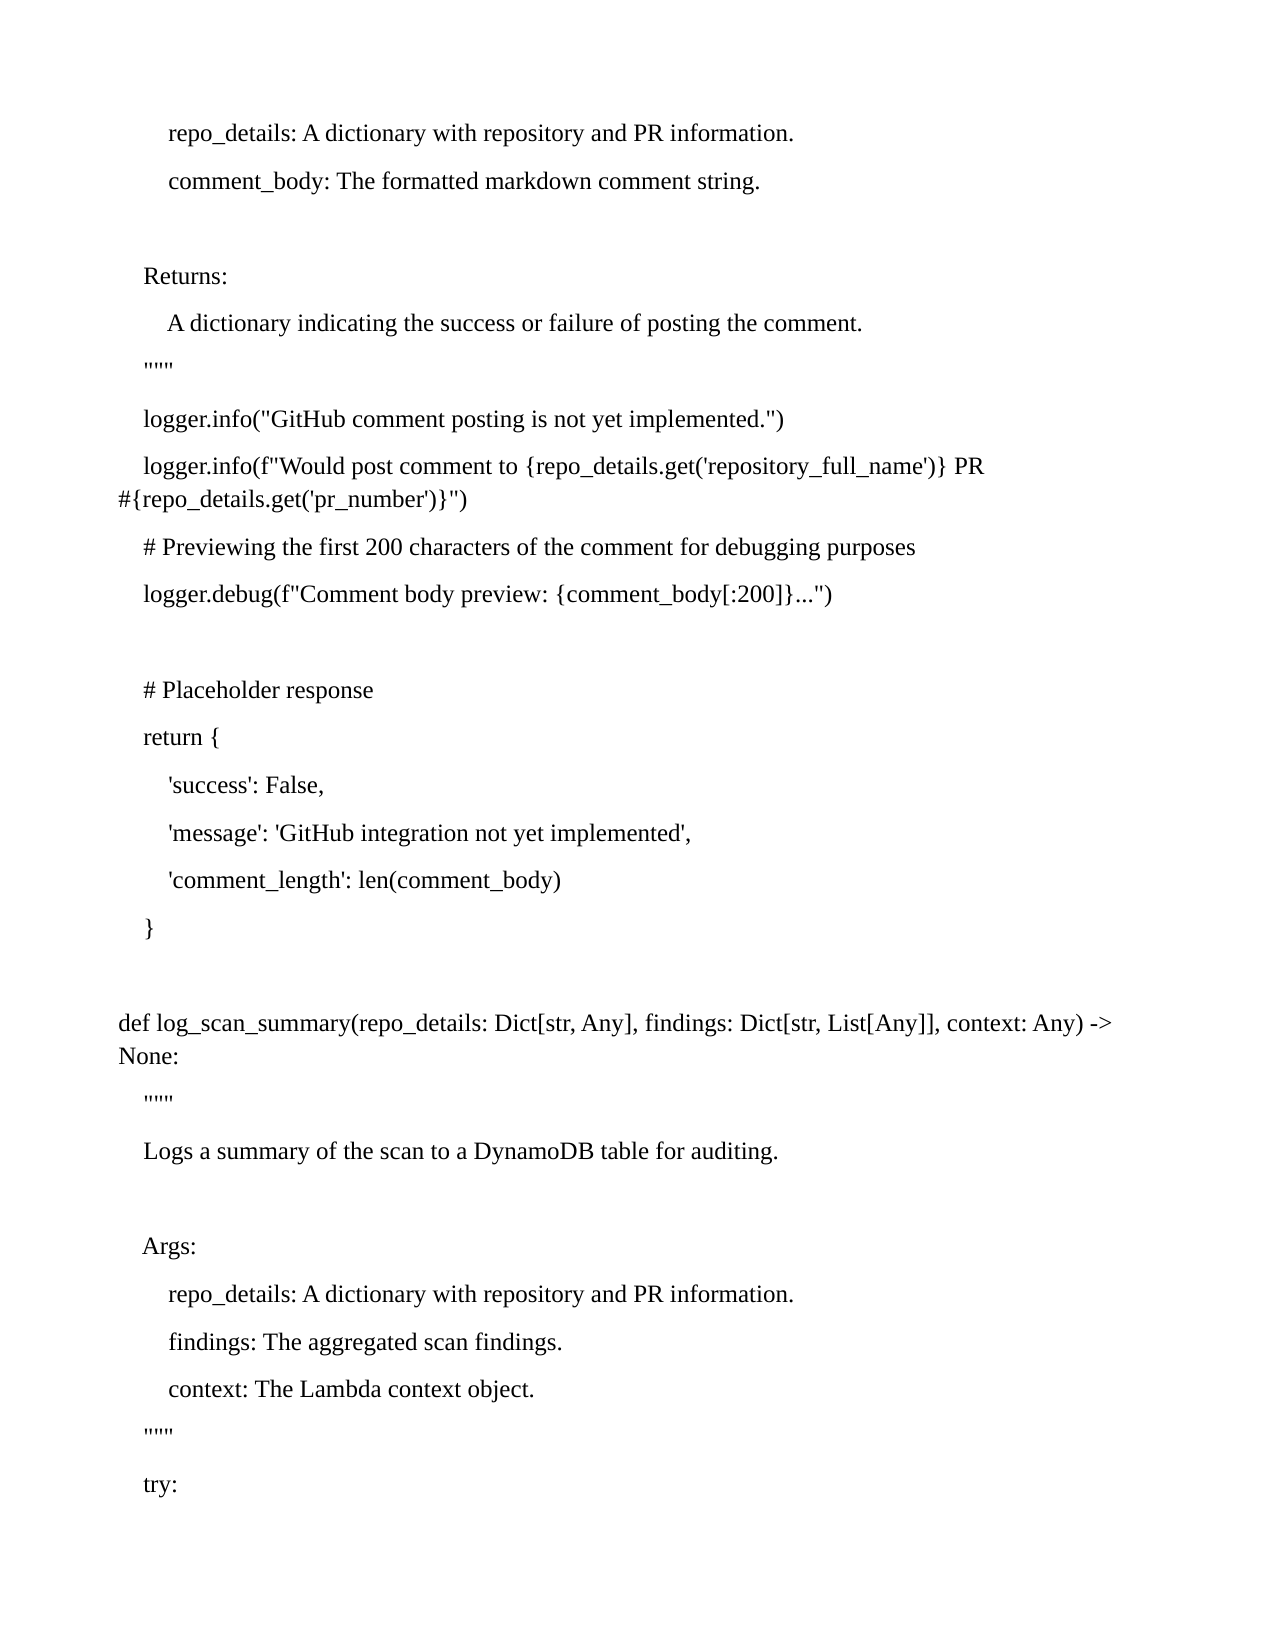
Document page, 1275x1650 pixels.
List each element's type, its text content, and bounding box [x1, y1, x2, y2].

text """ [118, 1422, 1157, 1451]
text # Placeholder response [118, 675, 1157, 703]
text comment_body: The formatted markdown comment string. [118, 166, 1157, 194]
text return { [118, 722, 1157, 751]
text def log_scan_summary(repo_details: Dict[str, Any], findings: Dict[str, List[Any]], context: Any) -> None: [118, 1008, 1157, 1070]
text 'message': 'GitHub integration not yet implemented', [118, 818, 1157, 846]
text 'comment_length': len(comment_body) [118, 865, 1157, 894]
text repo_details: A dictionary with repository and PR information. [118, 118, 1157, 147]
text repo_details: A dictionary with repository and PR information. [118, 1279, 1157, 1308]
text Args: [118, 1231, 1157, 1260]
text logger.info(f"Would post comment to {repo_details.get('repository_full_name')} PR #{repo_details.get('pr_number')}") [118, 451, 1157, 513]
text 'success': False, [118, 770, 1157, 799]
text context: The Lambda context object. [118, 1374, 1157, 1403]
text Logs a summary of the scan to a DynamoDB table for auditing. [118, 1136, 1157, 1165]
text A dictionary indicating the success or failure of posting the comment. [118, 308, 1157, 337]
text logger.info("GitHub comment posting is not yet implemented.") [118, 404, 1157, 432]
text """ [118, 1089, 1157, 1117]
text logger.debug(f"Comment body preview: {comment_body[:200]}...") [118, 579, 1157, 608]
text findings: The aggregated scan findings. [118, 1327, 1157, 1355]
text """ [118, 356, 1157, 385]
text try: [118, 1469, 1157, 1498]
text Returns: [118, 261, 1157, 290]
text } [118, 913, 1157, 942]
text # Previewing the first 200 characters of the comment for debugging purposes [118, 532, 1157, 561]
